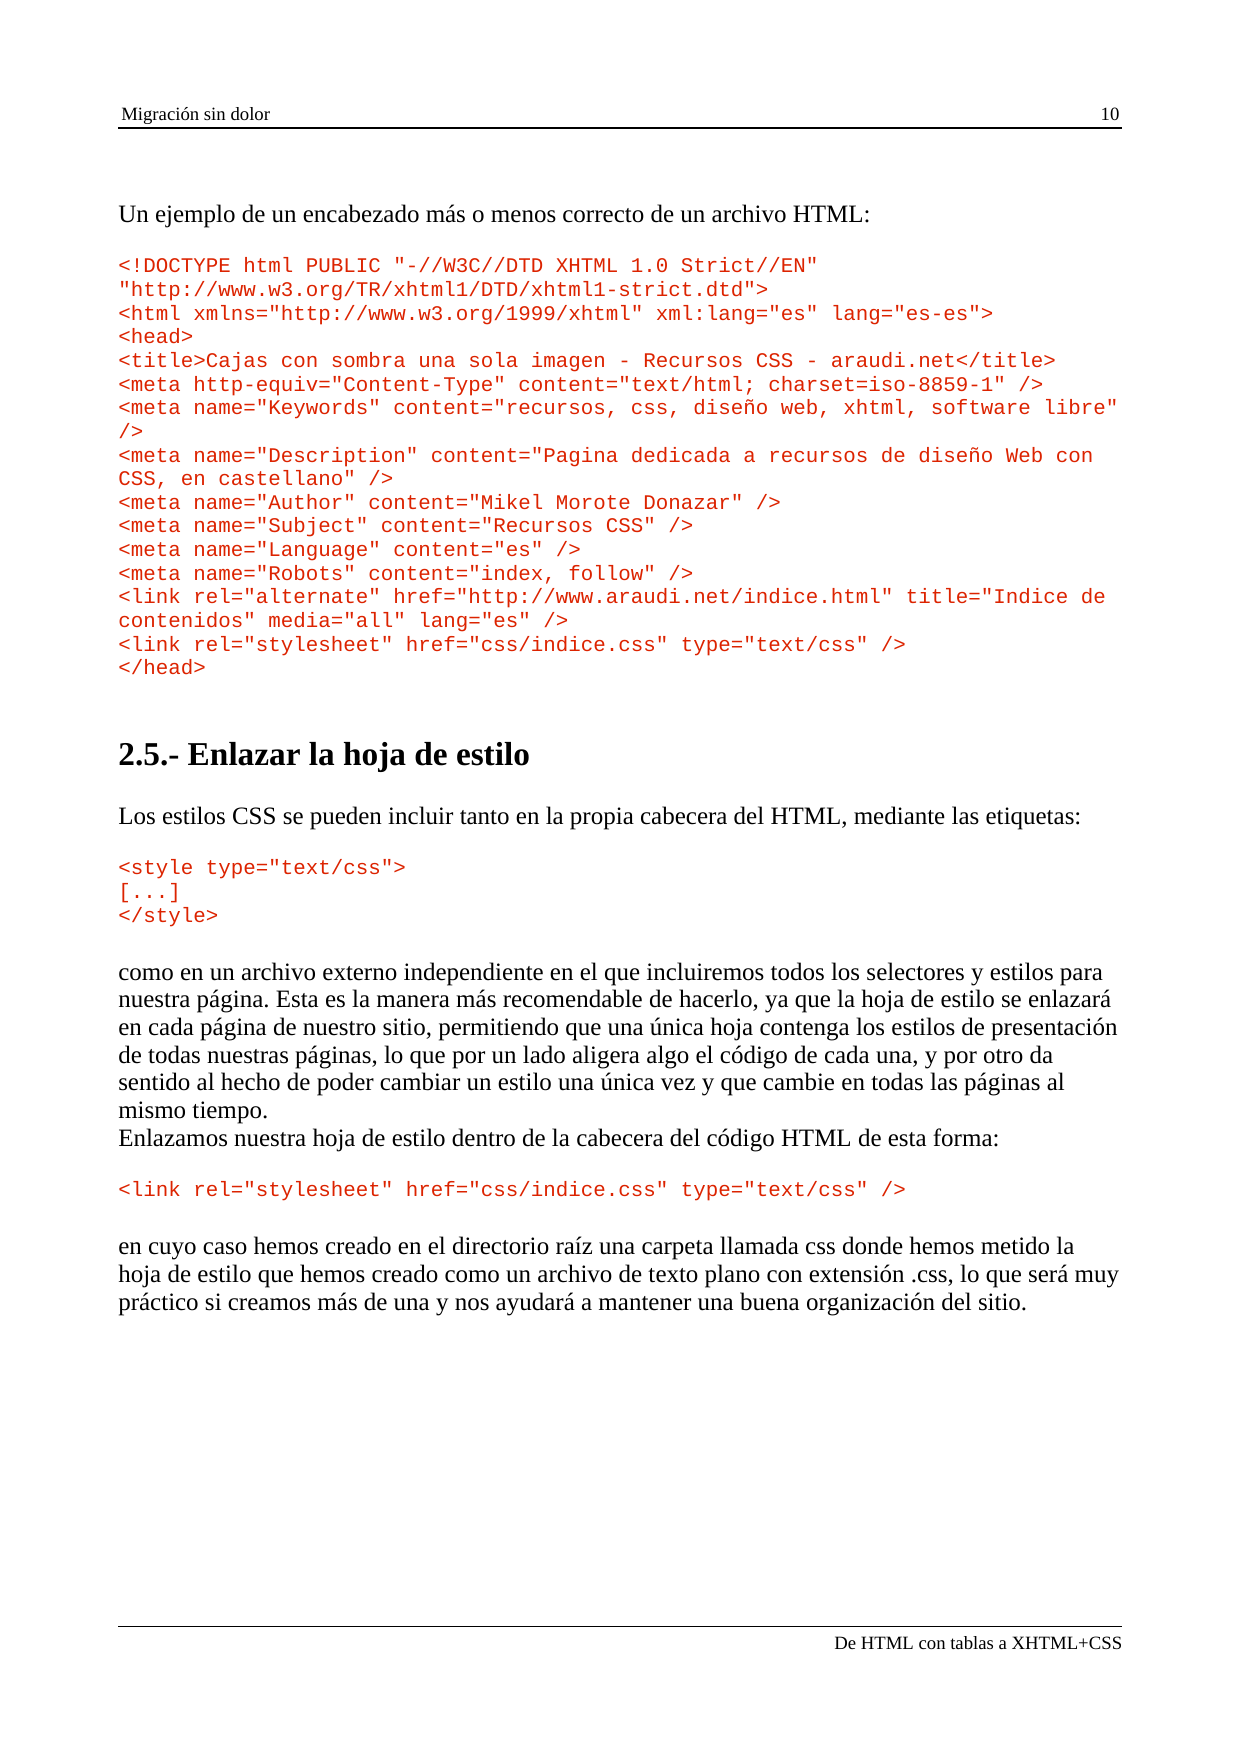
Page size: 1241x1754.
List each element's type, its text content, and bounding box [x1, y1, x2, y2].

text <meta name="Language" content="es" /> [118, 539, 1122, 563]
text <link rel="stylesheet" href="css/indice.css" type="text/css" /> [118, 1179, 1122, 1203]
text <meta name="Robots" content="index, follow" /> [118, 563, 1122, 586]
text <meta name="Description" content="Pagina dedicada a recursos de diseño Web con CSS, en castellano" /> [118, 444, 1122, 492]
text </style> [118, 904, 1122, 928]
text <head> [118, 326, 1122, 350]
text <meta http-equiv="Content-Type" content="text/html; charset=iso-8859-1" /> [118, 374, 1122, 397]
text <meta name="Keywords" content="recursos, css, diseño web, xhtml, software libre" /> [118, 397, 1122, 444]
text como en un archivo externo independiente en el que incluiremos todos los selectores y estilos para nuestra página. Esta es la manera más recomendable de hacerlo, ya que la hoja de estilo se enlazará en cada página de nuestro sitio, permitiendo que una única hoja contenga los estilos de presentación de todas nuestras páginas, lo que por un lado aligera algo el código de cada una, y por otro da sentido al hecho de poder cambiar un estilo una única vez y que cambie en todas las páginas al mismo tiempo. [118, 958, 1122, 1124]
text "http://www.w3.org/TR/xhtml1/DTD/xhtml1-strict.dtd"> [118, 279, 1122, 303]
text <meta name="Author" content="Mikel Morote Donazar" /> [118, 492, 1122, 516]
text <style type="text/css"> [118, 857, 1122, 881]
text <title>Cajas con sombra una sola imagen - Recursos CSS - araudi.net</title> [118, 350, 1122, 374]
text [...] [118, 881, 1122, 904]
text en cuyo caso hemos creado en el directorio raíz una carpeta llamada css donde hemos metido la hoja de estilo que hemos creado como un archivo de texto plano con extensión .css, lo que será muy práctico si creamos más de una y nos ayudará a mantener una buena organización del sitio. [118, 1232, 1122, 1316]
text <html xmlns="http://www.w3.org/1999/xhtml" xml:lang="es" lang="es-es"> [118, 303, 1122, 326]
subtitle 2.5.- Enlazar la hoja de estilo [118, 736, 1122, 772]
text <!DOCTYPE html PUBLIC "-//W3C//DTD XHTML 1.0 Strict//EN" [118, 255, 1122, 279]
text <meta name="Subject" content="Recursos CSS" /> [118, 516, 1122, 539]
text </head> [118, 657, 1122, 681]
text Un ejemplo de un encabezado más o menos correcto de un archivo HTML: [118, 200, 1122, 228]
text <link rel="alternate" href="http://www.araudi.net/indice.html" title="Indice de contenidos" media="all" lang="es" /> [118, 586, 1122, 634]
text <link rel="stylesheet" href="css/indice.css" type="text/css" /> [118, 634, 1122, 657]
text Enlazamos nuestra hoja de estilo dentro de la cabecera del código HTML de esta forma: [118, 1124, 1122, 1152]
text Los estilos CSS se pueden incluir tanto en la propia cabecera del HTML, mediante las etiquetas: [118, 802, 1122, 829]
